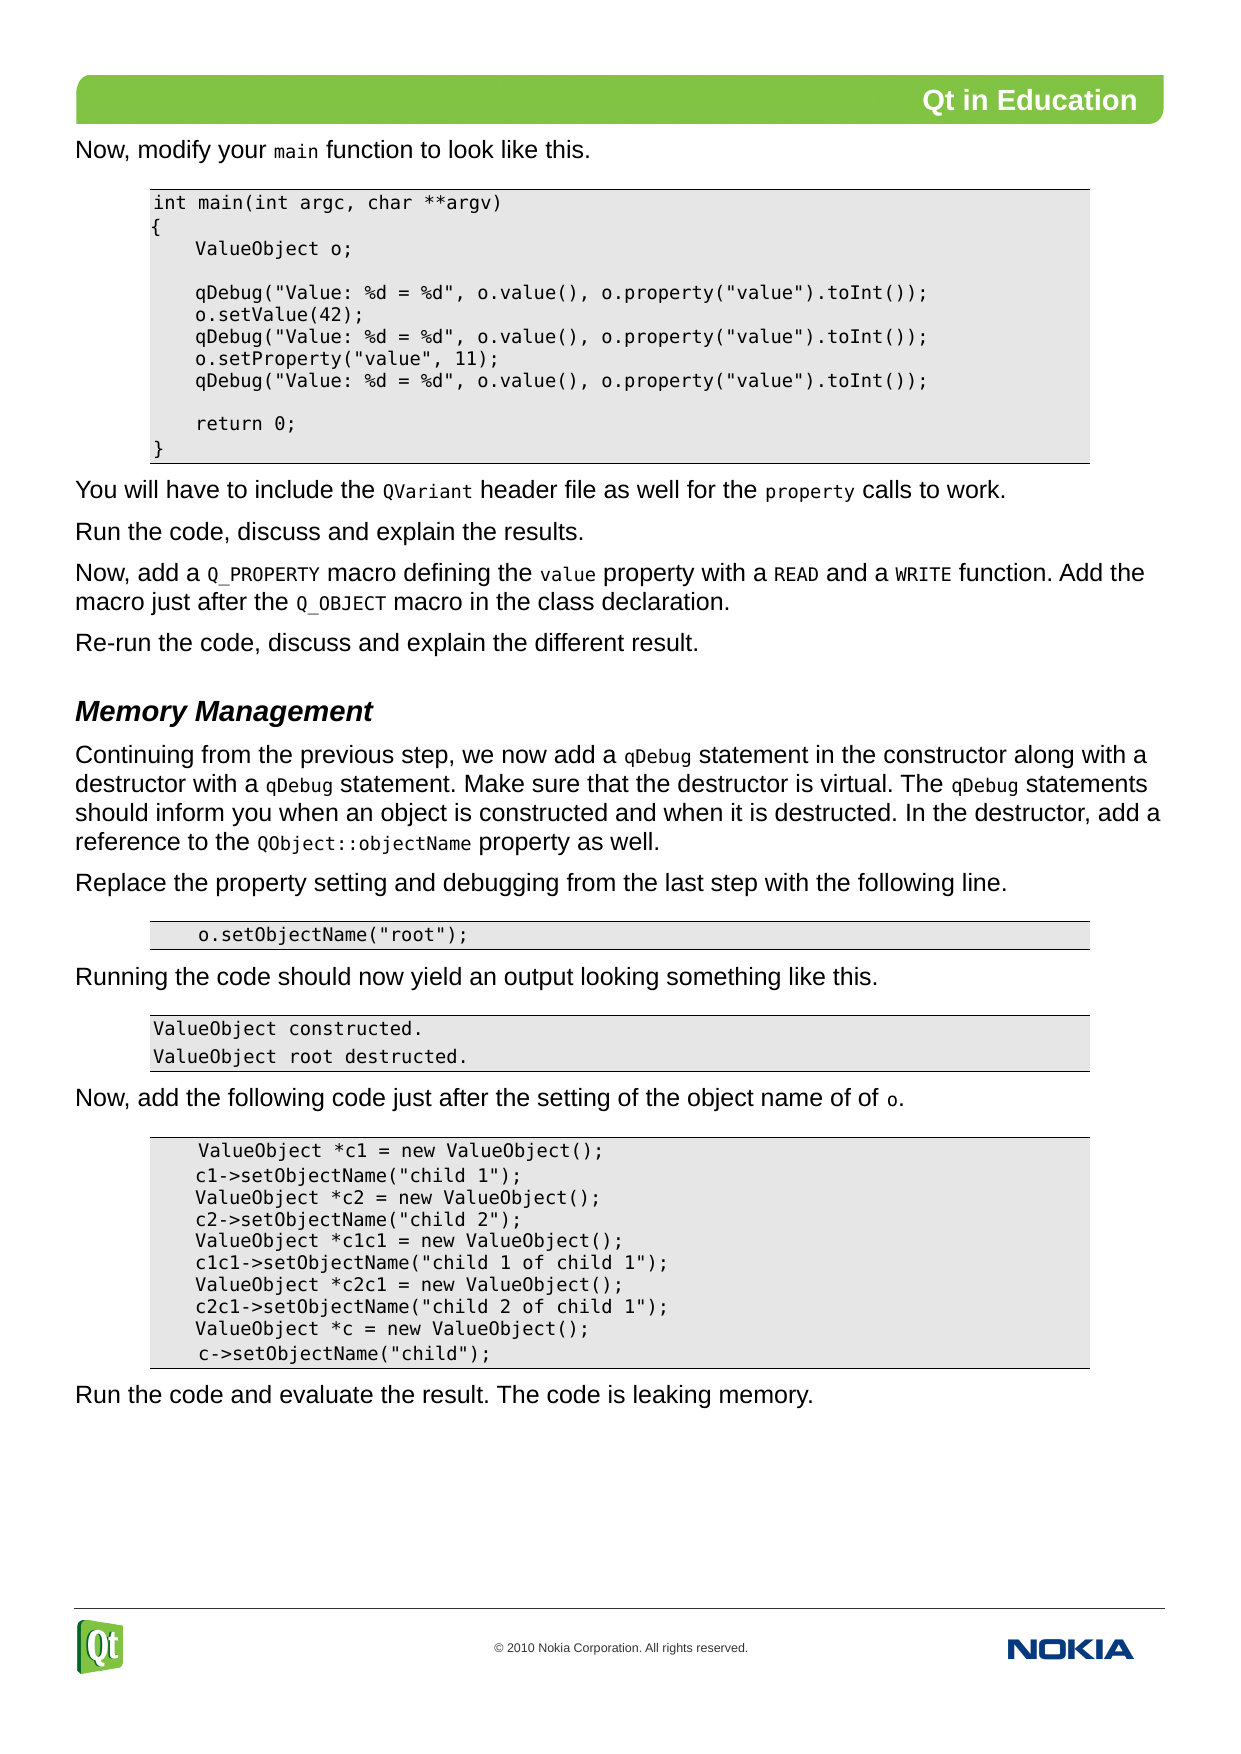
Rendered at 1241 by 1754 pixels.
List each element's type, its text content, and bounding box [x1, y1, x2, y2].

picture [978, 1610, 1164, 1688]
text You will have to include the QVariant header file as well for the property calls to work. [75, 475, 1165, 504]
text ValueObject *c2 = new ValueObject(); [150, 1187, 1090, 1208]
text o.setProperty("value", 11); [150, 348, 1090, 369]
text o.setObjectName("root"); [150, 922, 1090, 949]
text Run the code and evaluate the result. The code is leaking memory. [75, 1380, 1165, 1409]
text } [150, 435, 1090, 463]
text ValueObject root destructed. [150, 1043, 1090, 1071]
text Running the code should now yield an output looking something like this. [75, 962, 1165, 990]
text Run the code, discuss and explain the results. [75, 517, 1165, 545]
text qDebug("Value: %d = %d", o.value(), o.property("value").toInt()); [150, 282, 1090, 304]
text Replace the property setting and debugging from the last step with the following line. [75, 868, 1165, 896]
subtitle Memory Management [75, 694, 1165, 728]
text c1->setObjectName("child 1"); [150, 1165, 1090, 1187]
text { [150, 216, 1090, 238]
text ValueObject *c2c1 = new ValueObject(); [150, 1274, 1090, 1296]
text Now, add a Q_PROPERTY macro defining the value property with a READ and a WRITE function. Add the macro just after the Q_OBJECT macro in the class declaration. [75, 558, 1165, 615]
text ValueObject constructed. [150, 1016, 1090, 1043]
text Re-run the code, discuss and explain the different result. [75, 628, 1165, 657]
text c2->setObjectName("child 2"); [150, 1208, 1090, 1230]
text qDebug("Value: %d = %d", o.value(), o.property("value").toInt()); [150, 326, 1090, 348]
text return 0; [150, 413, 1090, 435]
text qDebug("Value: %d = %d", o.value(), o.property("value").toInt()); [150, 369, 1090, 391]
picture [76, 75, 1164, 124]
text Now, add the following code just after the setting of the object name of of o. [75, 1083, 1165, 1112]
text c->setObjectName("child"); [150, 1340, 1090, 1368]
text int main(int argc, char **argv) [150, 190, 1090, 216]
text c1c1->setObjectName("child 1 of child 1"); [150, 1252, 1090, 1274]
text ValueObject *c1c1 = new ValueObject(); [150, 1230, 1090, 1252]
text c2c1->setObjectName("child 2 of child 1"); [150, 1296, 1090, 1318]
text ValueObject o; [150, 238, 1090, 260]
text Continuing from the previous step, we now add a qDebug statement in the constructor along with a destructor with a qDebug statement. Make sure that the destructor is virtual. The qDebug statements should inform you when an object is constructed and when it is destructed. In the destructor, add a reference to the QObject::objectName property as well. [75, 740, 1165, 855]
text ValueObject *c = new ValueObject(); [150, 1318, 1090, 1340]
picture [73, 1615, 127, 1679]
text Now, modify your main function to look like this. [75, 135, 1165, 164]
text ValueObject *c1 = new ValueObject(); [150, 1138, 1090, 1165]
text o.setValue(42); [150, 304, 1090, 326]
